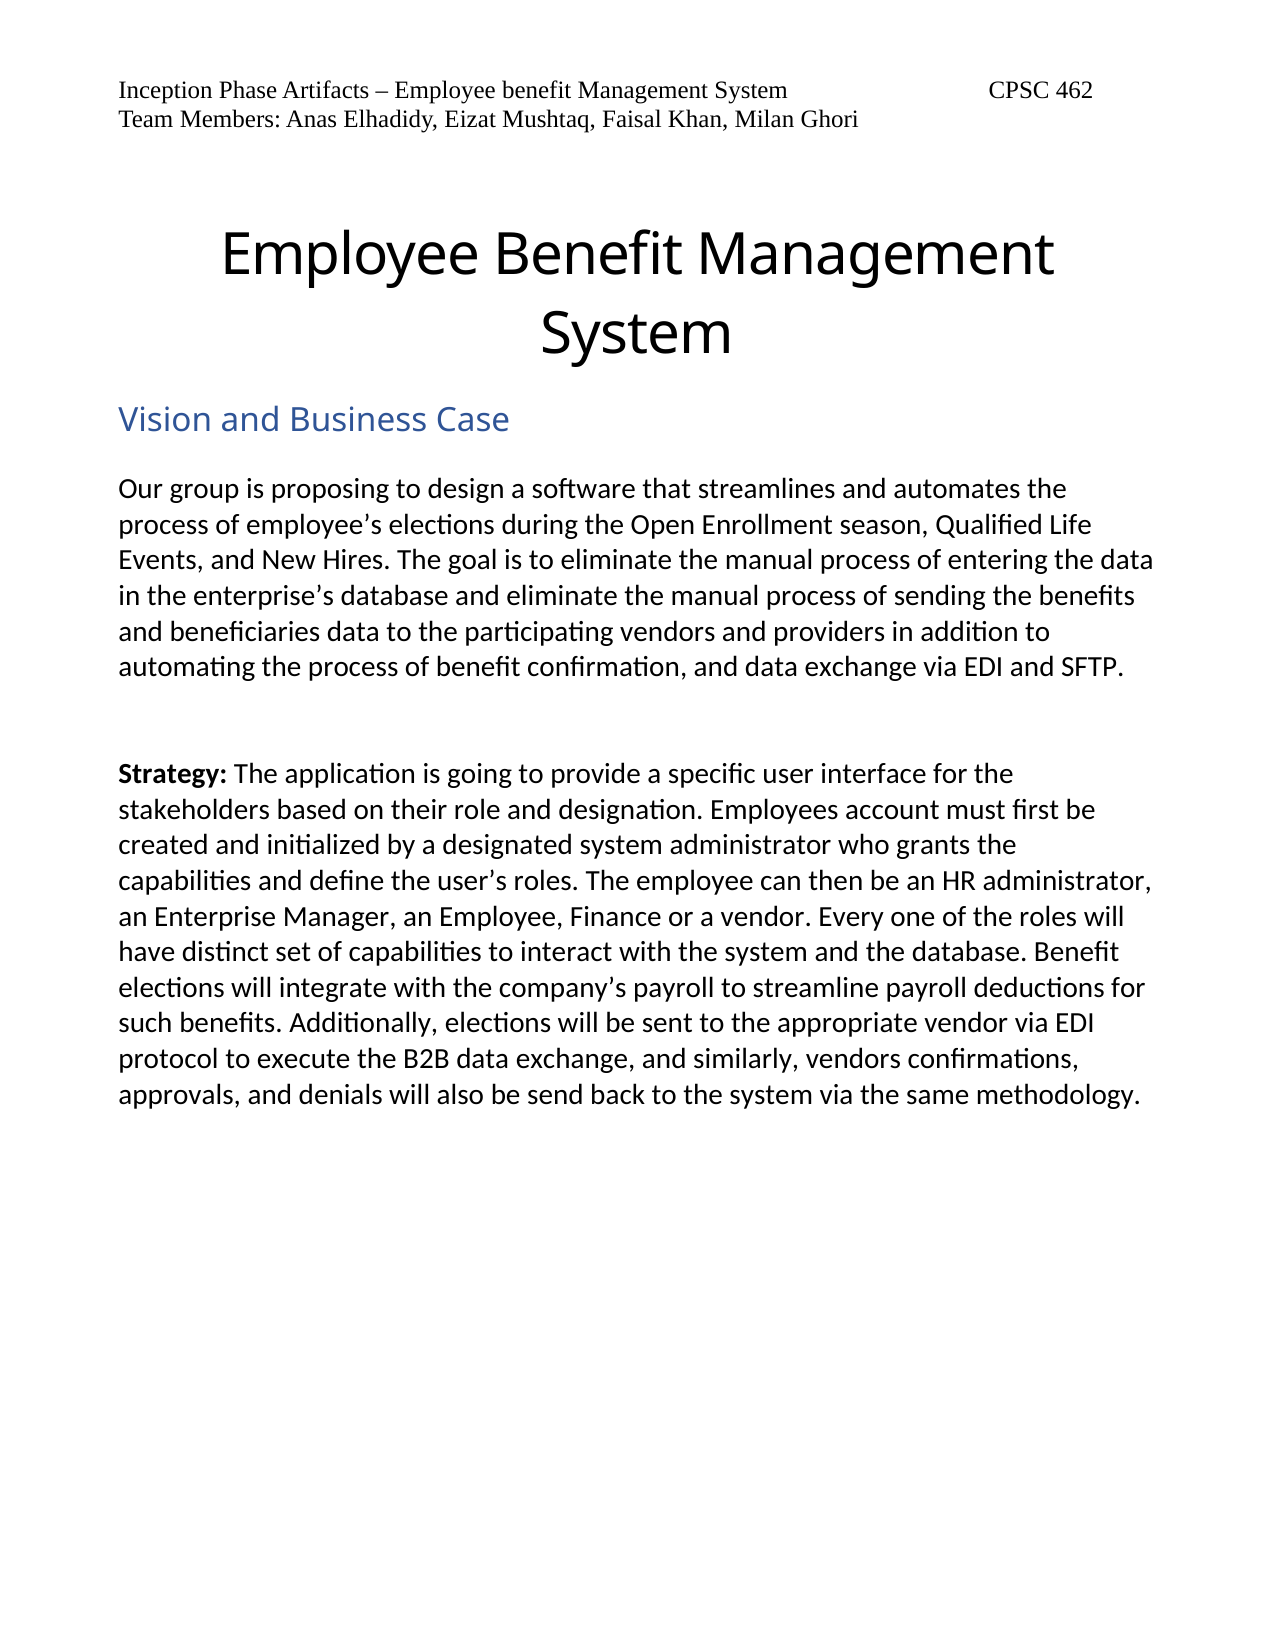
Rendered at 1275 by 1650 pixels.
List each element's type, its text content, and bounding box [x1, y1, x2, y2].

text Our group is proposing to design a software that streamlines and automates the process of employee’s elections during the Open Enrollment season, Qualified Life Events, and New Hires. The goal is to eliminate the manual process of entering the data in the enterprise’s database and eliminate the manual process of sending the benefits and beneficiaries data to the participating vendors and providers in addition to automating the process of benefit confirmation, and data exchange via EDI and SFTP. [118, 470, 1157, 684]
subtitle Vision and Business Case [118, 396, 1157, 441]
title Employee Benefit Management System [118, 212, 1157, 371]
text Strategy: The application is going to provide a specific user interface for the stakeholders based on their role and designation. Employees account must first be created and initialized by a designated system administrator who grants the capabilities and define the user’s roles. The employee can then be an HR administrator, an Enterprise Manager, an Employee, Finance or a vendor. Every one of the roles will have distinct set of capabilities to interact with the system and the database. Benefit elections will integrate with the company’s payroll to streamline payroll deductions for such benefits. Additionally, elections will be sent to the appropriate vendor via EDI protocol to execute the B2B data exchange, and similarly, vendors confirmations, approvals, and denials will also be send back to the system via the same methodology. [118, 755, 1157, 1111]
